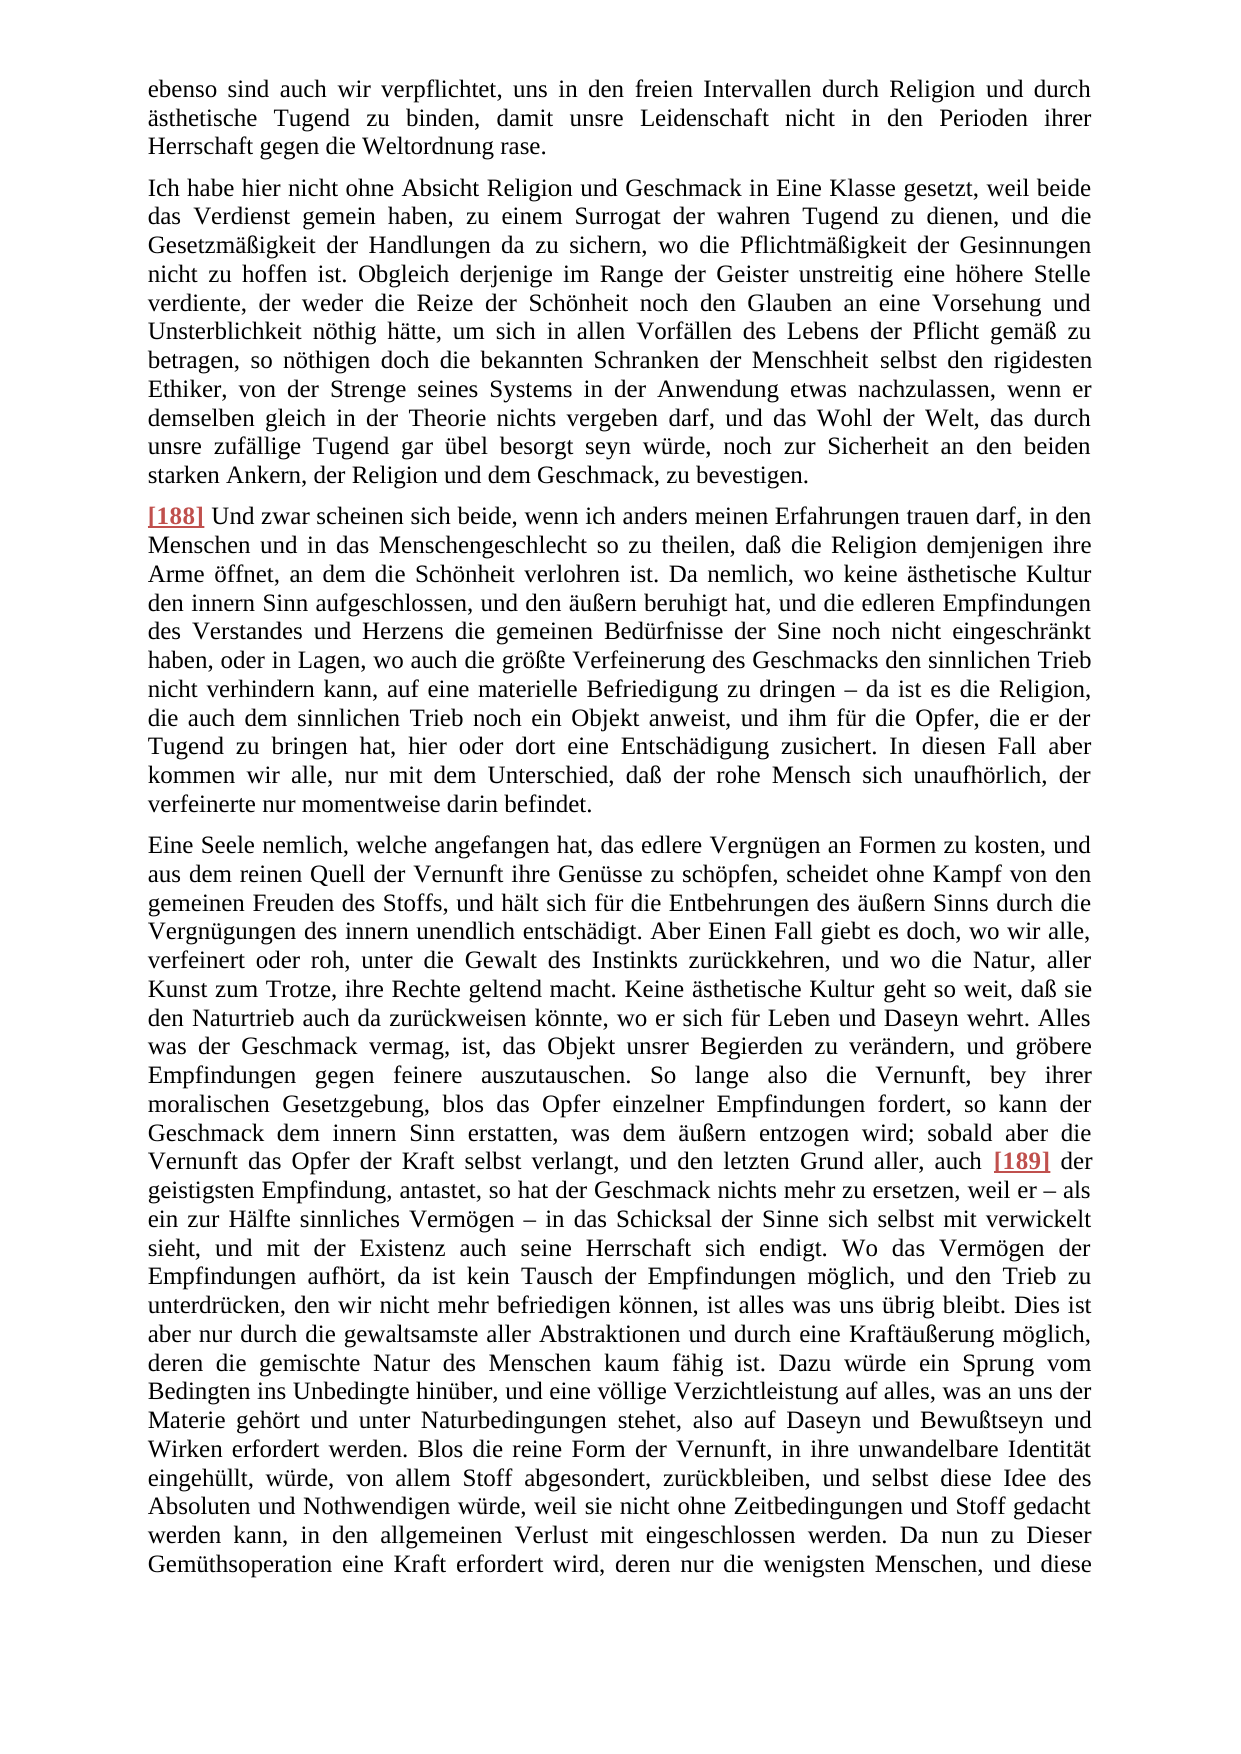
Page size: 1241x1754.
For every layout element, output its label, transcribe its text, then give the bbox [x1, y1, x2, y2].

text ebenso sind auch wir verpflichtet, uns in den freien Intervallen durch Religion und durch ästhetische Tugend zu binden, damit unsre Leidenschaft nicht in den Perioden ihrer Herrschaft gegen die Weltordnung rase. [148, 74, 1092, 160]
text Eine Seele nemlich, welche angefangen hat, das edlere Vergnügen an Formen zu kosten, und aus dem reinen Quell der Vernunft ihre Genüsse zu schöpfen, scheidet ohne Kampf von den gemeinen Freuden des Stoffs, und hält sich für die Entbehrungen des äußern Sinns durch die Vergnügungen des innern unendlich entschädigt. Aber Einen Fall giebt es doch, wo wir alle, verfeinert oder roh, unter die Gewalt des Instinkts zurückkehren, und wo die Natur, aller Kunst zum Trotze, ihre Rechte geltend macht. Keine ästhetische Kultur geht so weit, daß sie den Naturtrieb auch da zurückweisen könnte, wo er sich für Leben und Daseyn wehrt. Alles was der Geschmack vermag, ist, das Objekt unsrer Begierden zu verändern, und gröbere Empfindungen gegen feinere auszutauschen. So lange also die Vernunft, bey ihrer moralischen Gesetzgebung, blos das Opfer einzelner Empfindungen fordert, so kann der Geschmack dem innern Sinn erstatten, was dem äußern entzogen wird; sobald aber die Vernunft das Opfer der Kraft selbst verlangt, und den letzten Grund aller, auch [189] der geistigsten Empfindung, antastet, so hat der Geschmack nichts mehr zu ersetzen, weil er – als ein zur Hälfte sinnliches Vermögen – in das Schicksal der Sinne sich selbst mit verwickelt sieht, und mit der Existenz auch seine Herrschaft sich endigt. Wo das Vermögen der Empfindungen aufhört, da ist kein Tausch der Empfindungen möglich, und den Trieb zu unterdrücken, den wir nicht mehr befriedigen können, ist alles was uns übrig bleibt. Dies ist aber nur durch die gewaltsamste aller Abstraktionen und durch eine Kraftäußerung möglich, deren die gemischte Natur des Menschen kaum fähig ist. Dazu würde ein Sprung vom Bedingten ins Unbedingte hinüber, und eine völlige Verzichtleistung auf alles, was an uns der Materie gehört und unter Naturbedingungen stehet, also auf Daseyn und Bewußtseyn und Wirken erfordert werden. Blos die reine Form der Vernunft, in ihre unwandelbare Identität eingehüllt, würde, von allem Stoff abgesondert, zurückbleiben, und selbst diese Idee des Absoluten und Nothwendigen würde, weil sie nicht ohne Zeitbedingungen und Stoff gedacht werden kann, in den allgemeinen Verlust mit eingeschlossen werden. Da nun zu Dieser Gemüthsoperation eine Kraft erfordert wird, deren nur die wenigsten Menschen, und diese [148, 830, 1092, 1578]
text [188] Und zwar scheinen sich beide, wenn ich anders meinen Erfahrungen trauen darf, in den Menschen und in das Menschengeschlecht so zu theilen, daß die Religion demjenigen ihre Arme öffnet, an dem die Schönheit verlohren ist. Da nemlich, wo keine ästhetische Kultur den innern Sinn aufgeschlossen, und den äußern beruhigt hat, und die edleren Empfindungen des Verstandes und Herzens die gemeinen Bedürfnisse der Sine noch nicht eingeschränkt haben, oder in Lagen, wo auch die größte Verfeinerung des Geschmacks den sinnlichen Trieb nicht verhindern kann, auf eine materielle Befriedigung zu dringen – da ist es die Religion, die auch dem sinnlichen Trieb noch ein Objekt anweist, und ihm für die Opfer, die er der Tugend zu bringen hat, hier oder dort eine Entschädigung zusichert. In diesen Fall aber kommen wir alle, nur mit dem Unterschied, daß der rohe Mensch sich unaufhörlich, der verfeinerte nur momentweise darin befindet. [148, 501, 1092, 818]
text Ich habe hier nicht ohne Absicht Religion und Geschmack in Eine Klasse gesetzt, weil beide das Verdienst gemein haben, zu einem Surrogat der wahren Tugend zu dienen, und die Gesetzmäßigkeit der Handlungen da zu sichern, wo die Pflichtmäßigkeit der Gesinnungen nicht zu hoffen ist. Obgleich derjenige im Range der Geister unstreitig eine höhere Stelle verdiente, der weder die Reize der Schönheit noch den Glauben an eine Vorsehung und Unsterblichkeit nöthig hätte, um sich in allen Vorfällen des Lebens der Pflicht gemäß zu betragen, so nöthigen doch die bekannten Schranken der Menschheit selbst den rigidesten Ethiker, von der Strenge seines Systems in der Anwendung etwas nachzulassen, wenn er demselben gleich in der Theorie nichts vergeben darf, und das Wohl der Welt, das durch unsre zufällige Tugend gar übel besorgt seyn würde, noch zur Sicherheit an den beiden starken Ankern, der Religion und dem Geschmack, zu bevestigen. [148, 173, 1092, 489]
